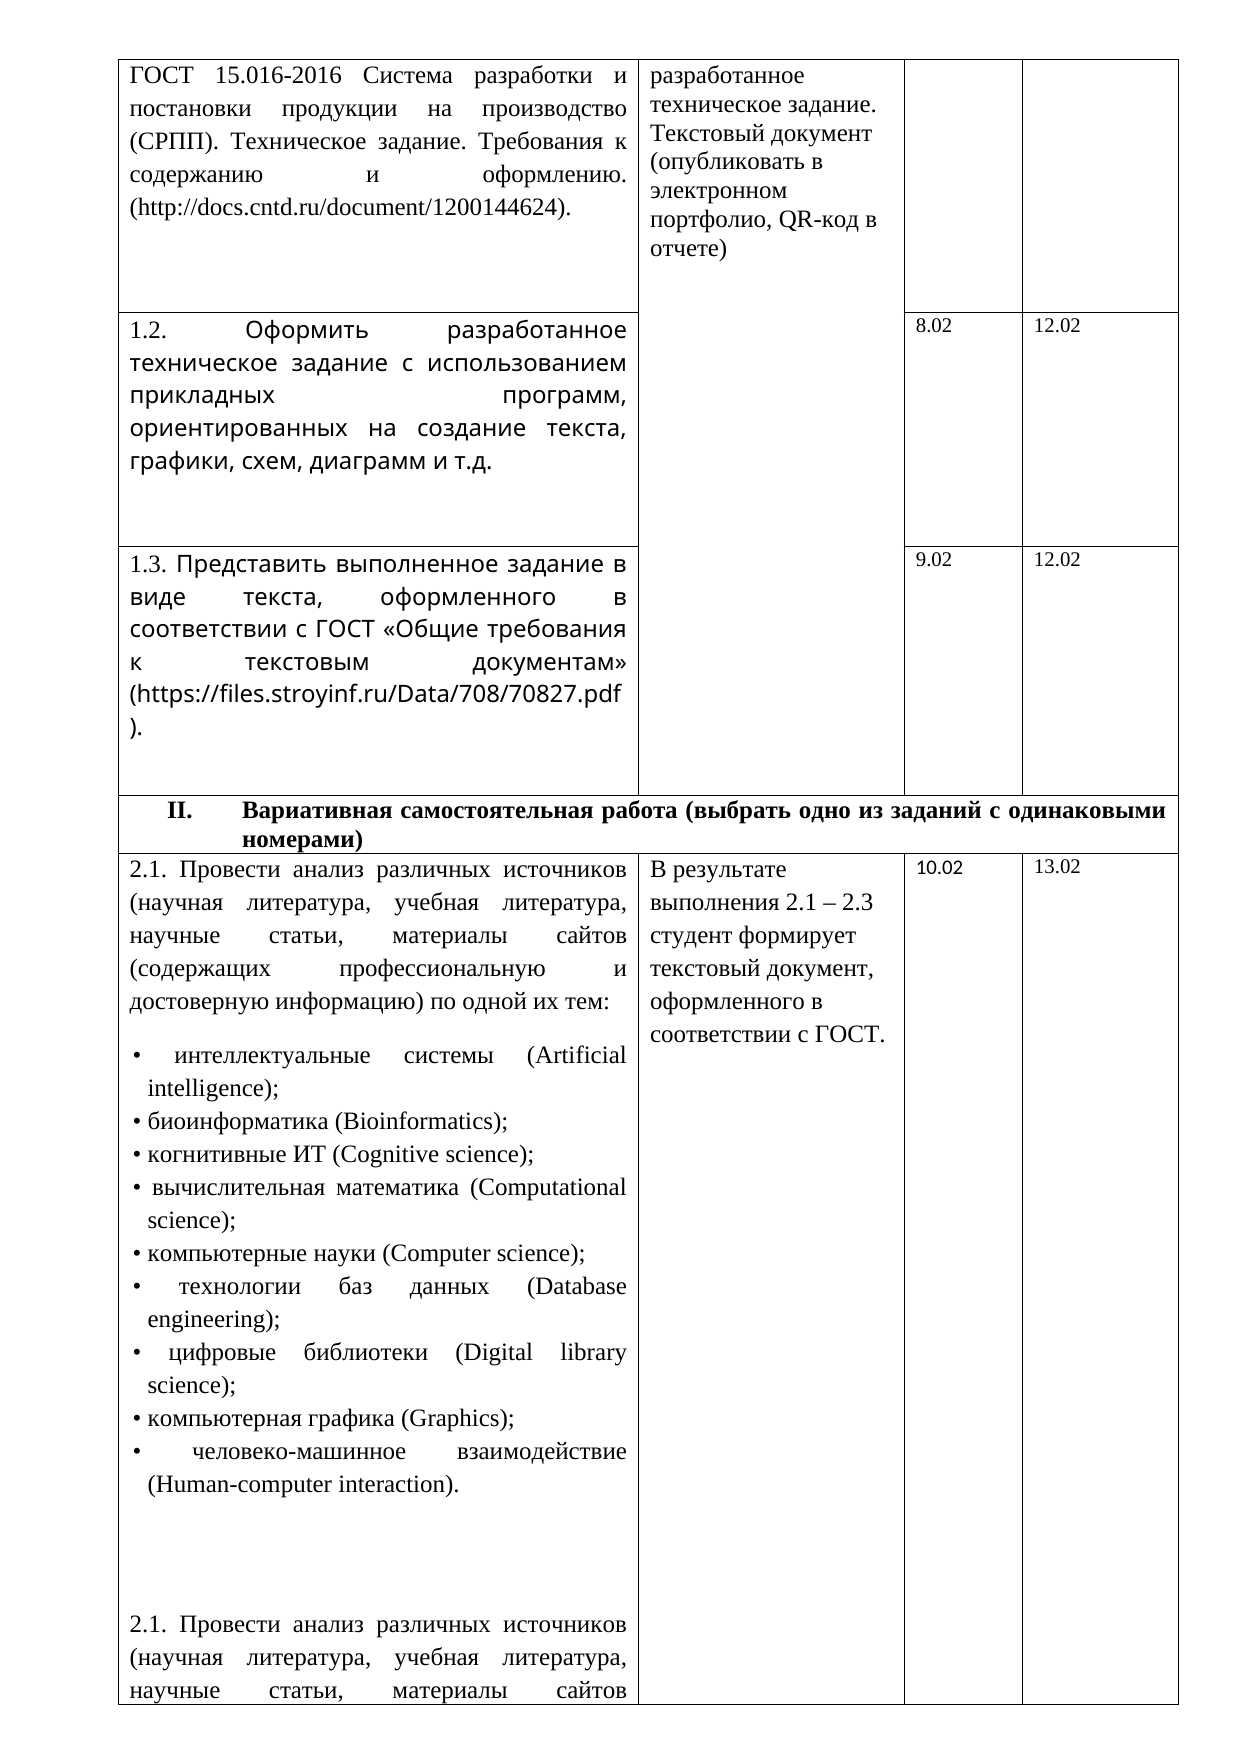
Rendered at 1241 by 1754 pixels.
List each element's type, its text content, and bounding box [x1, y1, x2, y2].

table_cell разработанное техническое задание. Текстовый документ (опубликовать в электронном портфолио, QR-код в отчете) [639, 60, 904, 794]
table_cell 12.02 [1023, 547, 1178, 794]
table_cell [1023, 60, 1178, 312]
table_cell 9.02 [905, 547, 1022, 794]
table_cell [905, 60, 1022, 312]
table_cell 1.3. Представить выполненное задание в виде текста, оформленного в соответствии с ГОСТ «Общие требования к текстовым документам» (https://files.stroyinf.ru/Data/708/70827.pdf). [119, 547, 638, 794]
table_cell 10.02 [905, 854, 1022, 1704]
table_cell ГОСТ 15.016-2016 Система разработки и постановки продукции на производство (СРПП). Техническое задание. Требования к содержанию и оформлению. (http://docs.cntd.ru/document/1200144624). [119, 60, 638, 312]
table_cell В результате выполнения 2.1 – 2.3 студент формирует текстовый документ, оформленного в соответствии с ГОСТ. [639, 854, 904, 1704]
table_cell Вариативная самостоятельная работа (выбрать одно из заданий с одинаковыми номерами) [119, 796, 1178, 853]
table_cell 2.1. Провести анализ различных источников (научная литература, учебная литература, научные статьи, материалы сайтов (содержащих профессиональную и достоверную информацию) по одной их тем: • интеллектуальные системы (Artificial intelligence); • биоинформатика (Bioinformatics); • когнитивные ИТ (Cognitive science); • вычислительная математика (Computational science); • компьютерные науки (Computer science); • технологии баз данных (Database engineering); • цифровые библиотеки (Digital library science); • компьютерная графика (Graphics); • человеко-машинное взаимодействие (Human-computer interaction). 2.1. Провести анализ различных источников (научная литература, учебная литература, научные статьи, материалы сайтов (содержащих профессиональную и достоверную информацию) по одной их тем: • теория информации (Information science); • архитектура ЭВМ (Instructional design); • инженерия знаний (Knowledge engineering); • обучающие системы (Learning theory); • управленческие информационные системы (Management information systems); • технологии мультимедиа (Multimedia design); • сетевые технологии (Network engineering); • анализ качества информационных систем (Performance analysis); • автоматизация научных исследований (Scientific computing); • архитектура программного обеспечения (Software architecture); • инженерия обеспечения (Software engineering); • системное администрирование (System administration); • безопасность ИТ (System security and privacy); • web-технологии (Web service design); • тема предлагается самостоятельно студентом. [119, 854, 638, 1704]
table_cell 8.02 [905, 313, 1022, 546]
table_cell 13.02 [1023, 854, 1178, 1704]
table_cell 12.02 [1023, 313, 1178, 546]
table_cell 1.2. Оформить разработанное техническое задание с использованием прикладных программ, ориентированных на создание текста, графики, схем, диаграмм и т.д. [119, 313, 638, 546]
